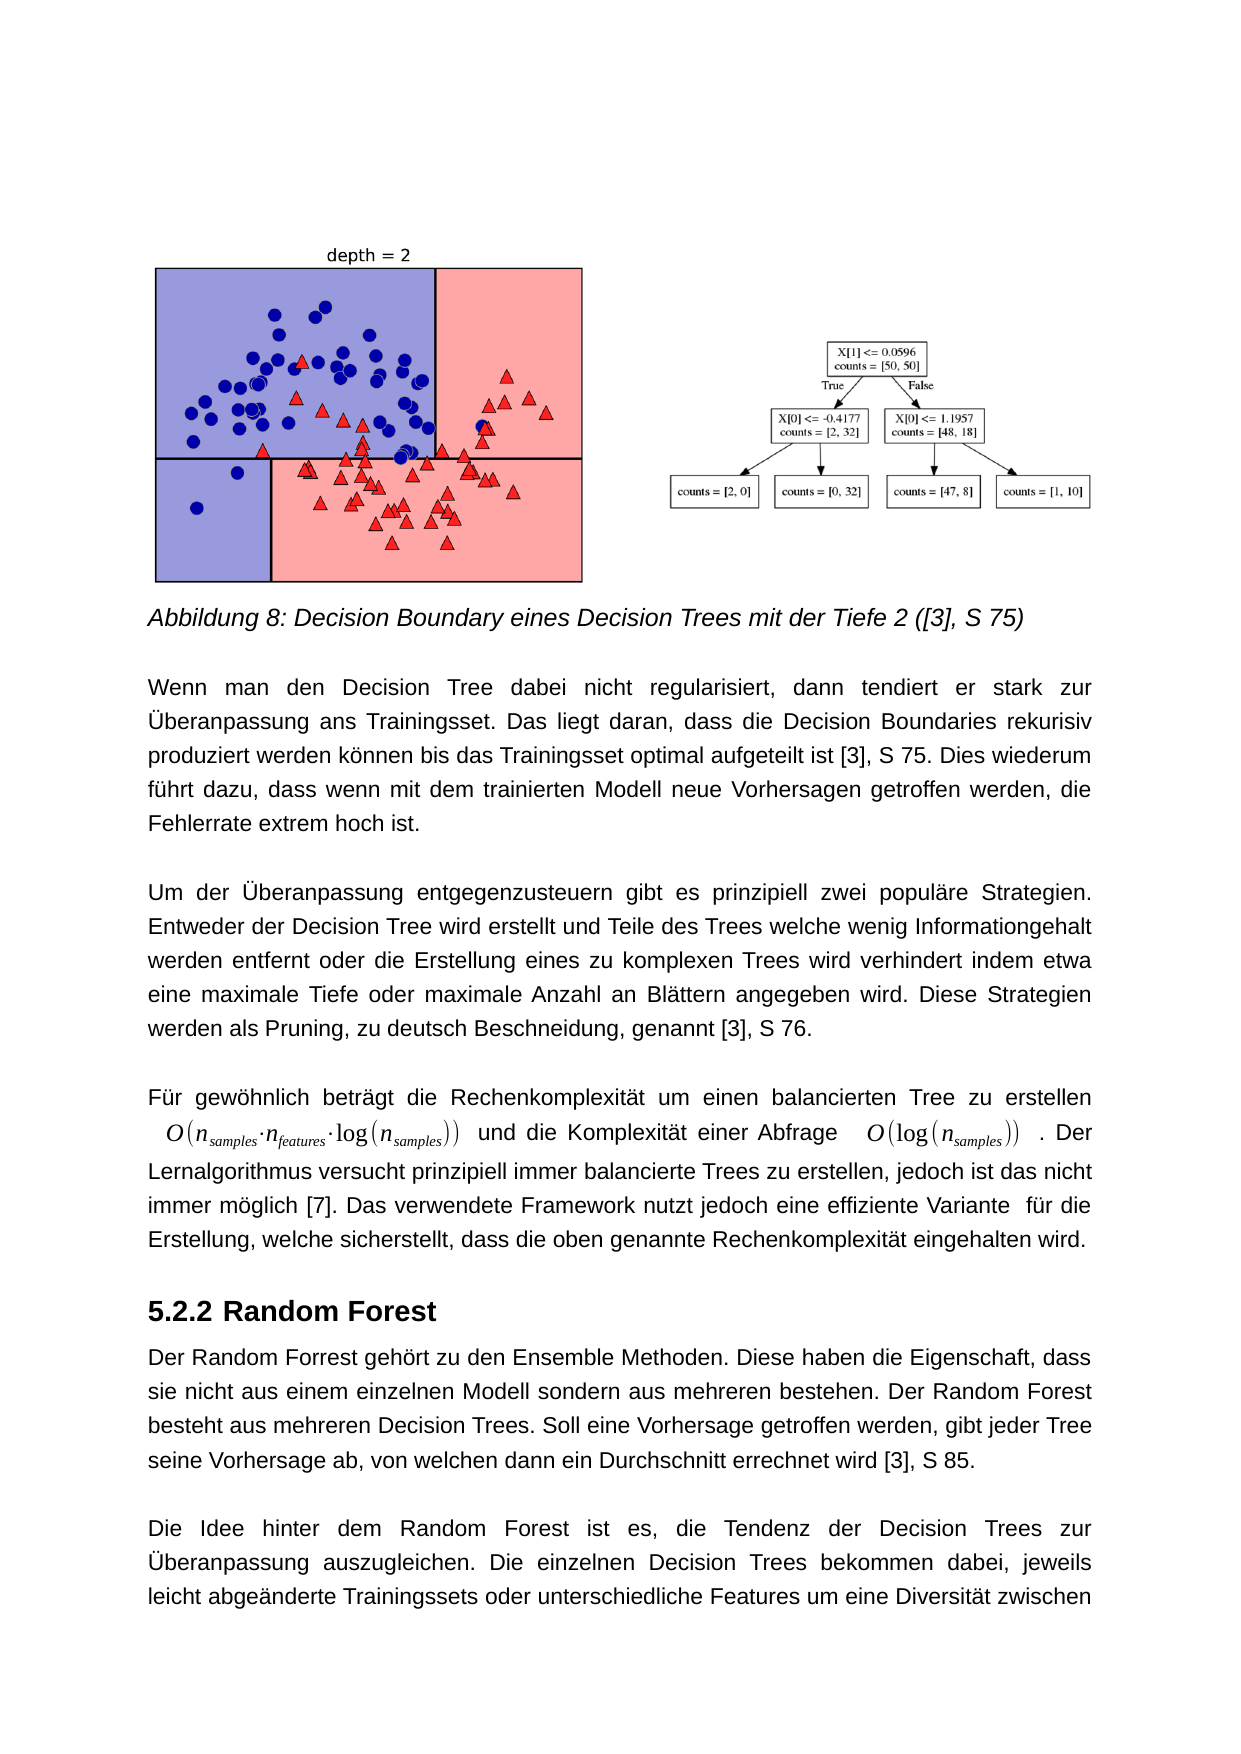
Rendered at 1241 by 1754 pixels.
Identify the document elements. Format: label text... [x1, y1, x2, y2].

text Um der Überanpassung entgegenzusteuern gibt es prinzipiell zwei populäre Strategien. Entweder der Decision Tree wird erstellt und Teile des Trees welche wenig Informationgehalt werden entfernt oder die Erstellung eines zu komplexen Trees wird verhindert indem etwa eine maximale Tiefe oder maximale Anzahl an Blättern angegeben wird. Diese Strategien werden als Pruning, zu deutsch Beschneidung, genannt [3], S 76. [148, 879, 1092, 1042]
text Abbildung 8: Decision Boundary eines Decision Trees mit der Tiefe 2 ([3], S 75) [148, 590, 1092, 632]
text Die Idee hinter dem Random Forest ist es, die Tendenz der Decision Trees zur Überanpassung auszugleichen. Die einzelnen Decision Trees bekommen dabei, jeweils leicht abgeänderte Trainingssets oder unterschiedliche Features um eine Diversität zwischen [148, 1515, 1092, 1610]
subtitle Random Forest [148, 1294, 1092, 1328]
text Der Random Forrest gehört zu den Ensemble Methoden. Diese haben die Eigenschaft, dass sie nicht aus einem einzelnen Modell sondern aus mehreren bestehen. Der Random Forest besteht aus mehreren Decision Trees. Soll eine Vorhersage getroffen werden, gibt jeder Tree seine Vorhersage ab, von welchen dann ein Durchschnitt errechnet wird [3], S 85. [148, 1344, 1092, 1473]
picture [147, 248, 1093, 590]
text Für gewöhnlich beträgt die Rechenkomplexität um einen balancierten Tree zu erstellen und die Komplexität einer Abfrage . Der Lernalgorithmus versucht prinzipiell immer balancierte Trees zu erstellen, jedoch ist das nicht immer möglich [7]. Das verwendete Framework nutzt jedoch eine effiziente Variante für die Erstellung, welche sicherstellt, dass die oben genannte Rechenkomplexität eingehalten wird. [148, 1084, 1092, 1252]
text Wenn man den Decision Tree dabei nicht regularisiert, dann tendiert er stark zur Überanpassung ans Trainingsset. Das liegt daran, dass die Decision Boundaries rekurisiv produziert werden können bis das Trainingsset optimal aufgeteilt ist [3], S 75. Dies wiederum führt dazu, dass wenn mit dem trainierten Modell neue Vorhersagen getroffen werden, die Fehlerrate extrem hoch ist. [148, 674, 1092, 837]
